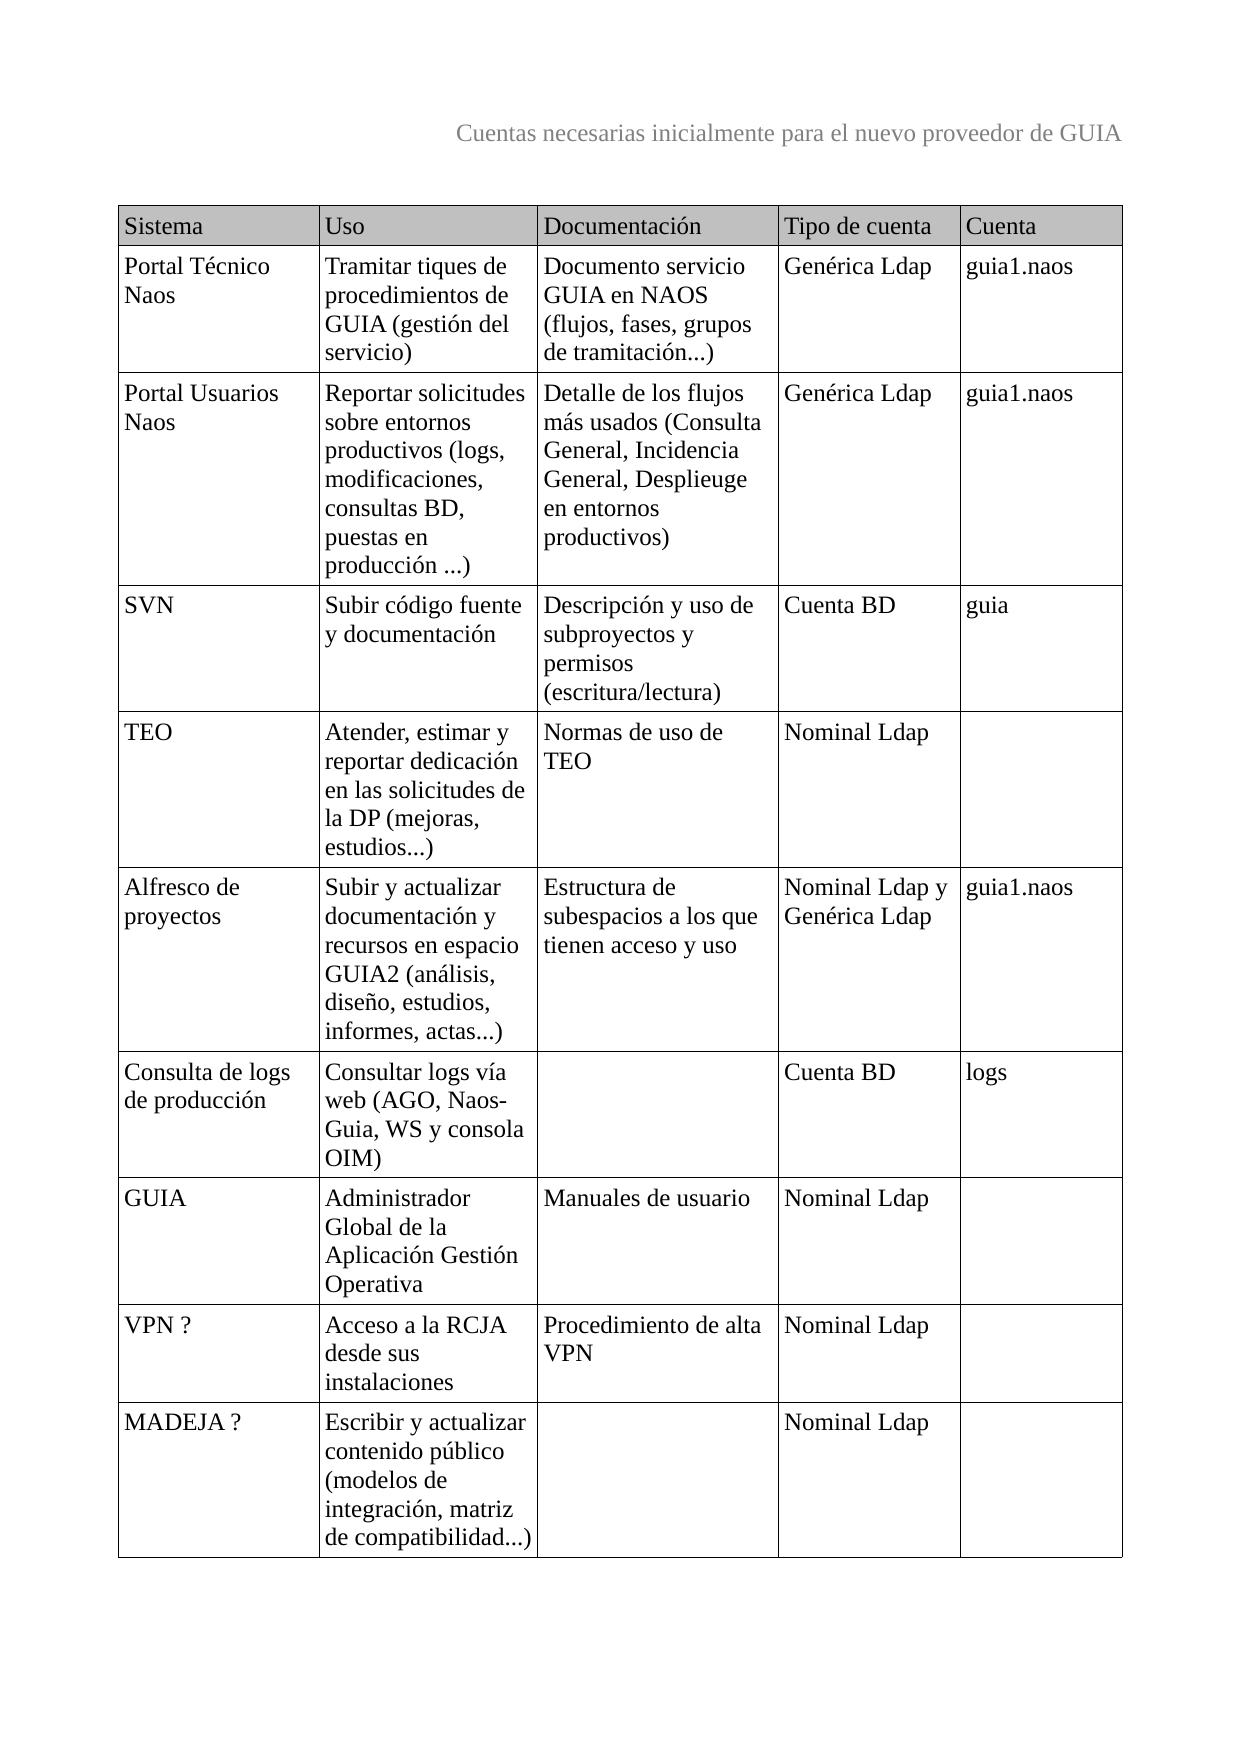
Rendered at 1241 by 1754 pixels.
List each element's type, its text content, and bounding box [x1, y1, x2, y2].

table_cell [961, 712, 1122, 867]
table_cell MADEJA ? [119, 1403, 319, 1557]
table_cell Escribir y actualizar contenido público (modelos de integración, matriz de compatibilidad...) [320, 1403, 537, 1557]
table_cell Nominal Ldap [779, 1305, 960, 1402]
table_cell Subir y actualizar documentación y recursos en espacio GUIA2 (análisis, diseño, estudios, informes, actas...) [320, 868, 537, 1051]
table_cell Alfresco de proyectos [119, 868, 319, 1051]
table_cell Manuales de usuario [538, 1178, 778, 1304]
table_cell Genérica Ldap [779, 246, 960, 372]
table_cell Detalle de los flujos más usados (Consulta General, Incidencia General, Desplieuge en entornos productivos) [538, 373, 778, 585]
table_cell Reportar solicitudes sobre entornos productivos (logs, modificaciones, consultas BD, puestas en producción ...) [320, 373, 537, 585]
table_cell GUIA [119, 1178, 319, 1304]
table_header Documentación [538, 206, 778, 245]
table_cell Portal Usuarios Naos [119, 373, 319, 585]
table_cell guia1.naos [961, 246, 1122, 372]
table_cell Administrador Global de la Aplicación Gestión Operativa [320, 1178, 537, 1304]
table_cell guia [961, 586, 1122, 711]
table_cell Procedimiento de alta VPN [538, 1305, 778, 1402]
table_cell logs [961, 1052, 1122, 1177]
table_cell Descripción y uso de subproyectos y permisos (escritura/lectura) [538, 586, 778, 711]
table_header Cuenta [961, 206, 1122, 245]
table_cell Consulta de logs de producción [119, 1052, 319, 1177]
table_cell Cuenta BD [779, 586, 960, 711]
table_cell Estructura de subespacios a los que tienen acceso y uso [538, 868, 778, 1051]
table_header Sistema [119, 206, 319, 245]
table_cell [961, 1305, 1122, 1402]
table_cell Tramitar tiques de procedimientos de GUIA (gestión del servicio) [320, 246, 537, 372]
table_cell [538, 1052, 778, 1177]
table_cell VPN ? [119, 1305, 319, 1402]
table_cell Cuenta BD [779, 1052, 960, 1177]
table_header Uso [320, 206, 537, 245]
table_cell [961, 1403, 1122, 1557]
table_header Tipo de cuenta [779, 206, 960, 245]
table_cell guia1.naos [961, 868, 1122, 1051]
table_cell Nominal Ldap [779, 712, 960, 867]
table_cell Atender, estimar y reportar dedicación en las solicitudes de la DP (mejoras, estudios...) [320, 712, 537, 867]
table_cell Nominal Ldap [779, 1403, 960, 1557]
table_cell Subir código fuente y documentación [320, 586, 537, 711]
table_cell Genérica Ldap [779, 373, 960, 585]
table_cell TEO [119, 712, 319, 867]
table_cell [961, 1178, 1122, 1304]
table_cell Documento servicio GUIA en NAOS (flujos, fases, grupos de tramitación...) [538, 246, 778, 372]
table_cell Portal Técnico Naos [119, 246, 319, 372]
table_cell SVN [119, 586, 319, 711]
table_cell [538, 1403, 778, 1557]
table_cell Consultar logs vía web (AGO, Naos-Guia, WS y consola OIM) [320, 1052, 537, 1177]
table_cell Normas de uso de TEO [538, 712, 778, 867]
table_cell Nominal Ldap [779, 1178, 960, 1304]
table_cell Acceso a la RCJA desde sus instalaciones [320, 1305, 537, 1402]
table_cell Nominal Ldap y Genérica Ldap [779, 868, 960, 1051]
table_cell guia1.naos [961, 373, 1122, 585]
